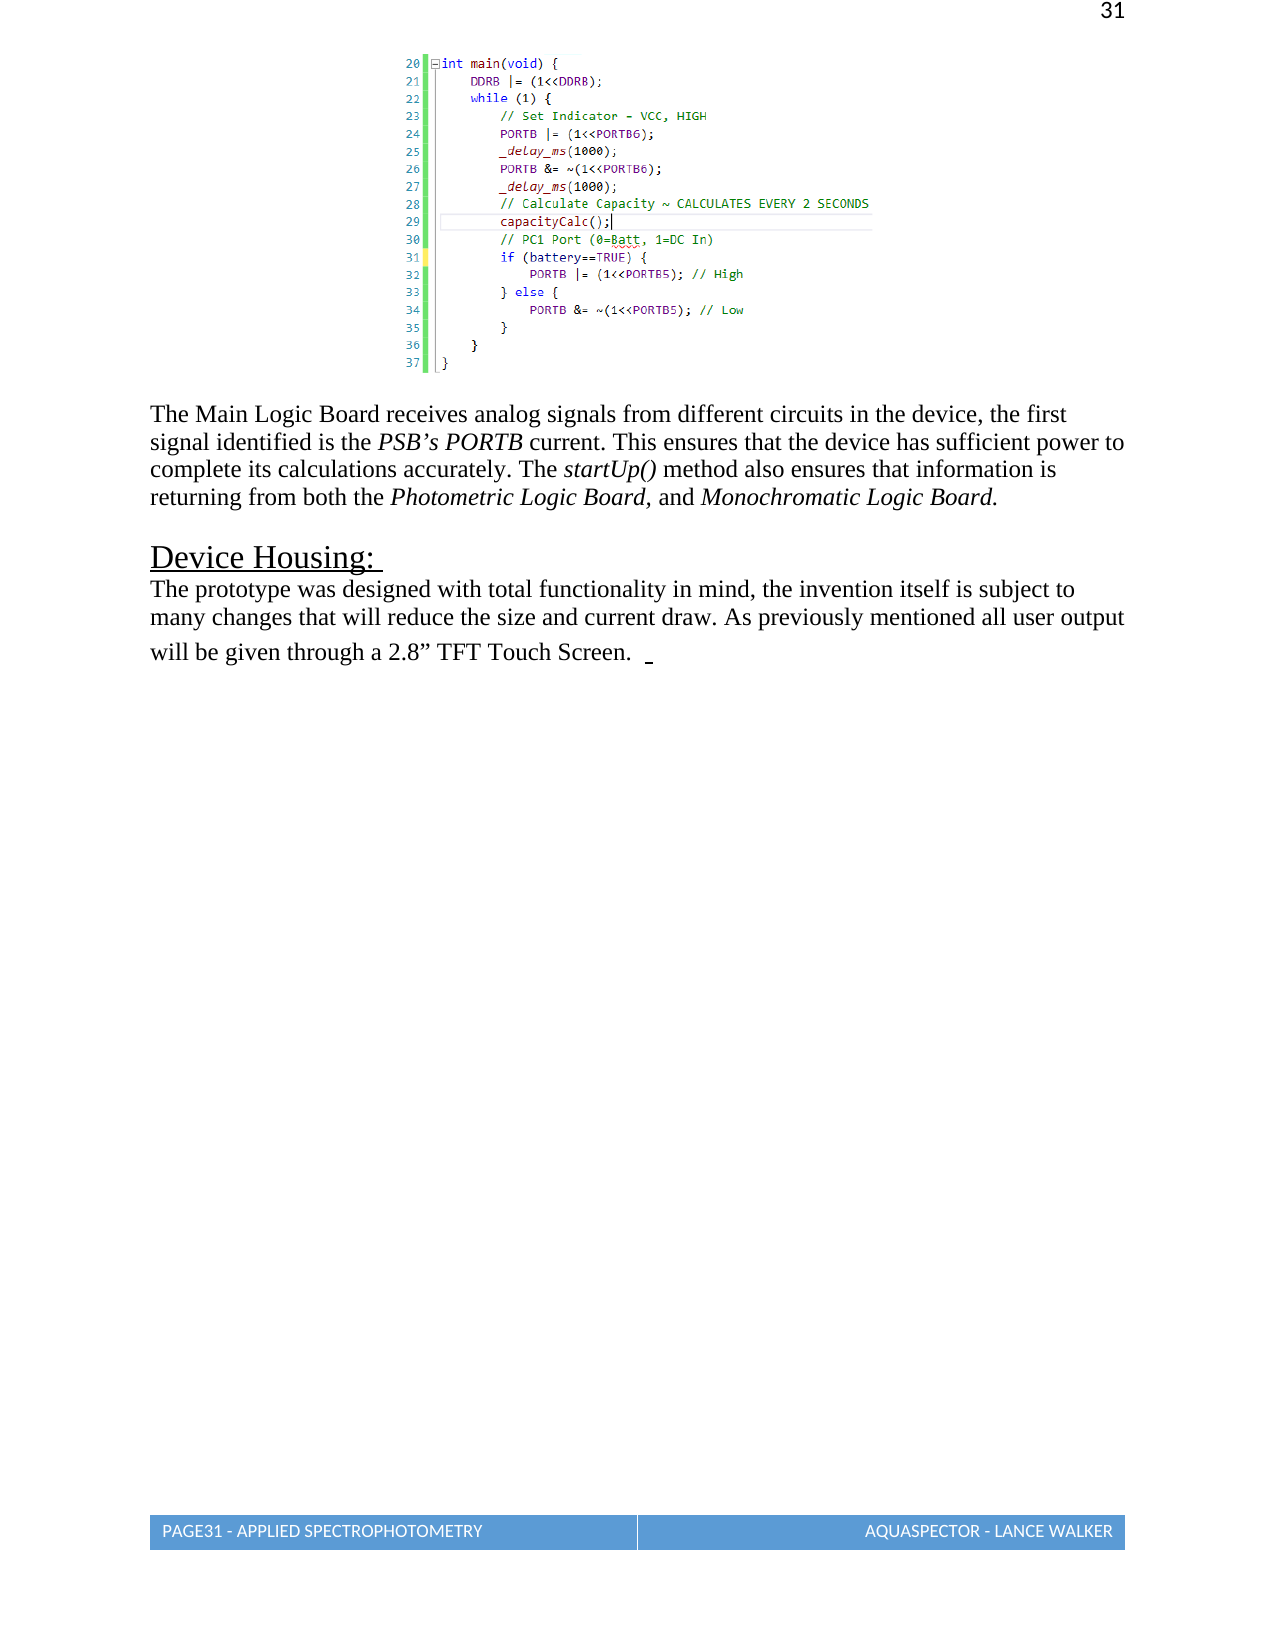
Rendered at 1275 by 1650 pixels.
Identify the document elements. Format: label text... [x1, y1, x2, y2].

text The prototype was designed with total functionality in mind, the invention itself is subject to many changes that will reduce the size and current draw. As previously mentioned all user output will be given through a 2.8” TFT Touch Screen. [150, 575, 1125, 668]
text The Main Logic Board receives analog signals from different circuits in the device, the first signal identified is the PSB’s PORTB current. This ensures that the device has sufficient power to complete its calculations accurately. The startUp() method also ensures that information is returning from both the Photometric Logic Board, and Monochromatic Logic Board. [150, 400, 1125, 511]
text Device Housing: [150, 538, 1125, 575]
picture [402, 54, 873, 373]
